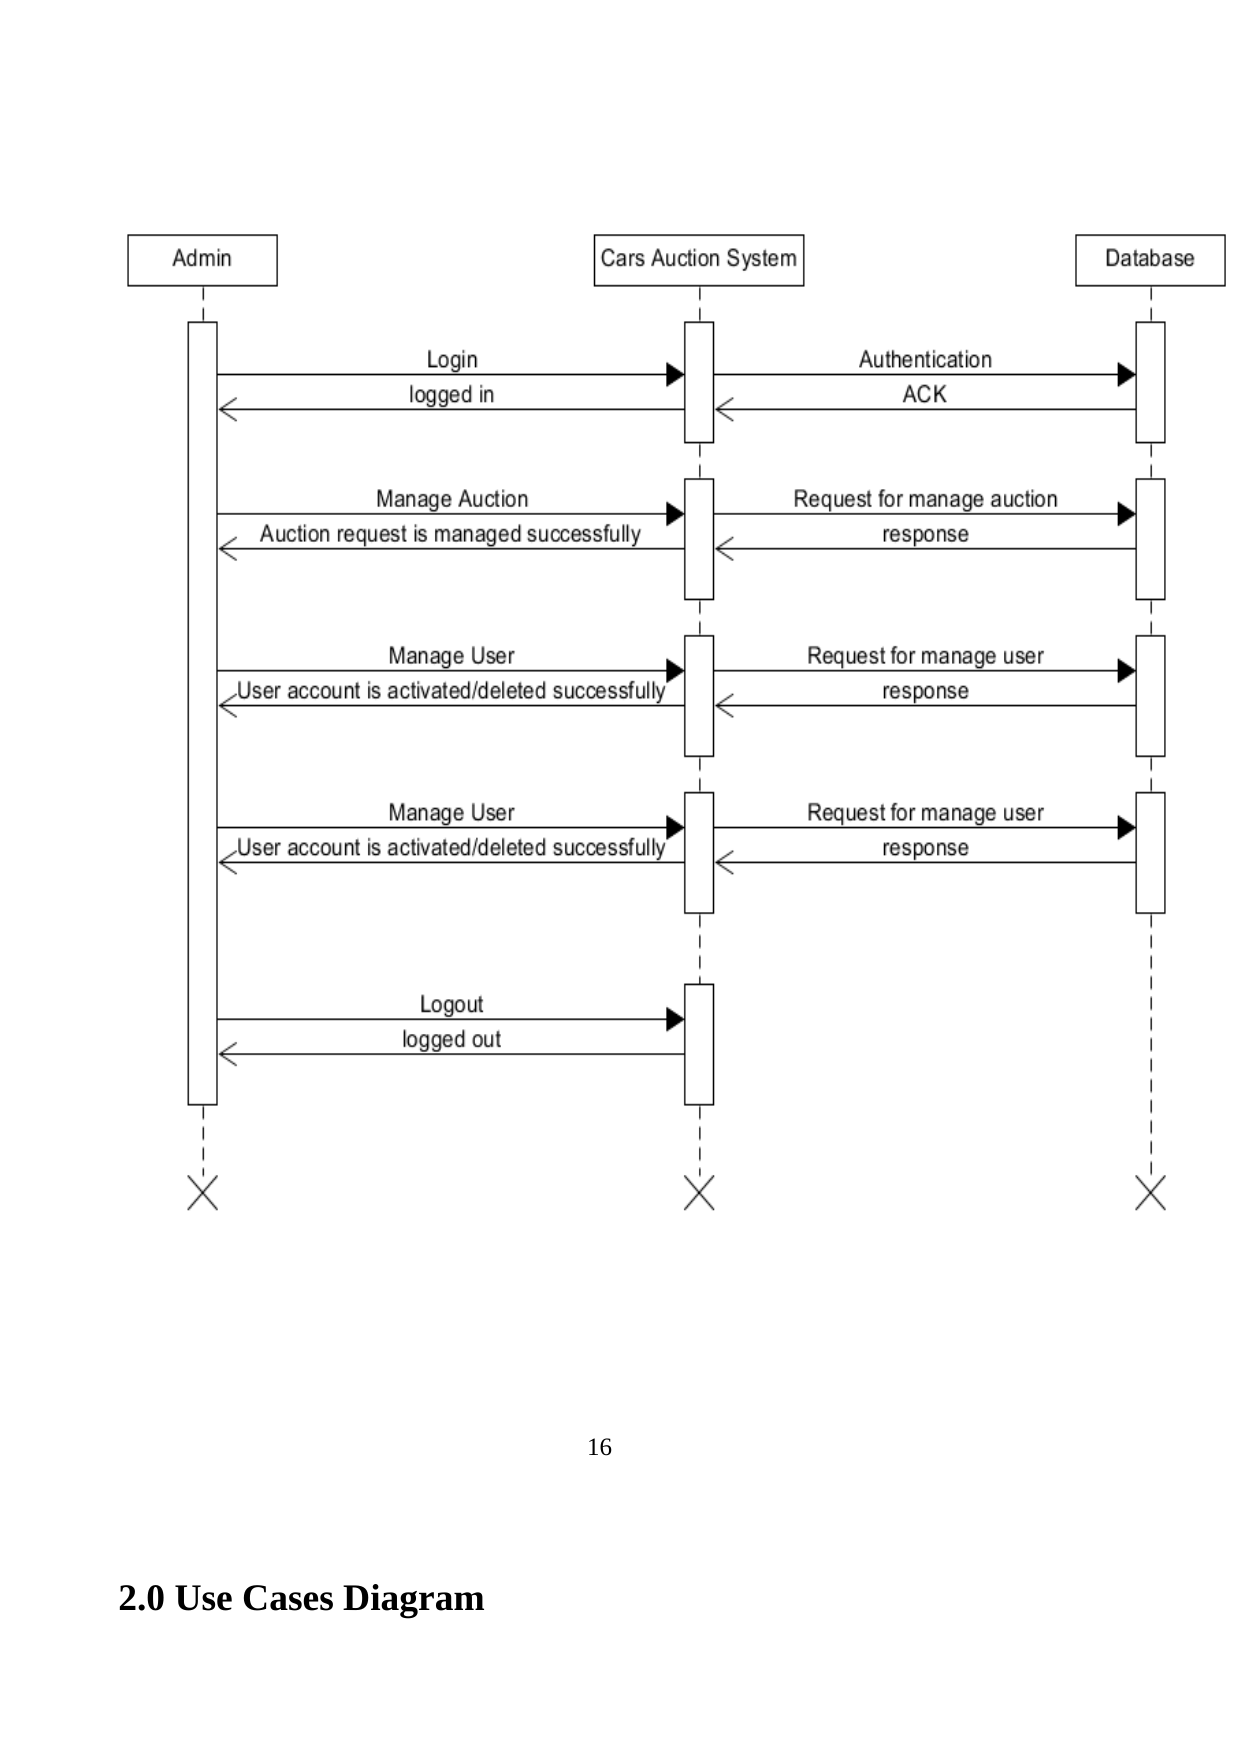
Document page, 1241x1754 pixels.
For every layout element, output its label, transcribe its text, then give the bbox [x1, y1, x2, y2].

text 16 [118, 1432, 1122, 1461]
text 2.0 Use Cases Diagram [118, 1576, 1122, 1619]
